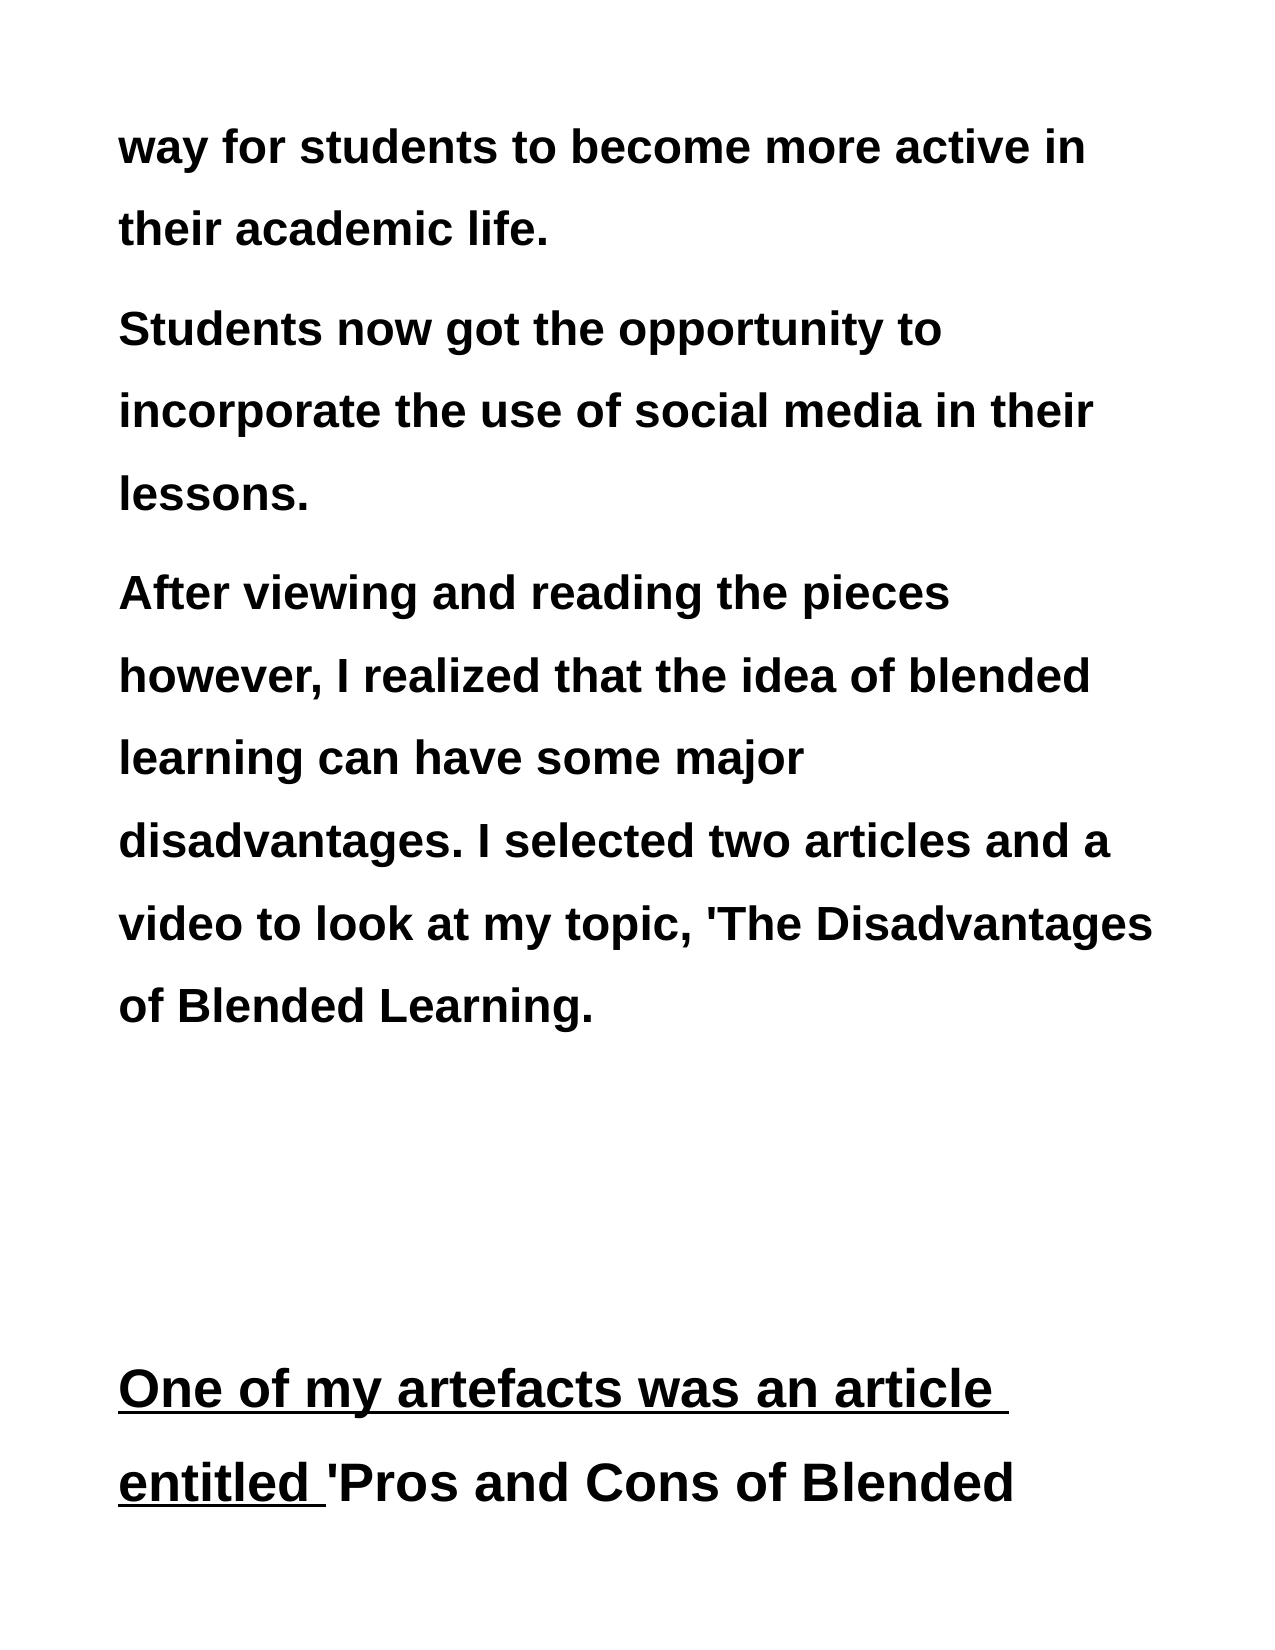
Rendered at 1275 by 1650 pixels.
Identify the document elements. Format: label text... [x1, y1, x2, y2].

text Students now got the opportunity to incorporate the use of social media in their lessons. [118, 300, 1157, 520]
text One of my artefacts was an article entitled 'Pros and Cons of Blended [118, 1357, 1157, 1512]
text way for students to become more active in their academic life. [118, 118, 1157, 256]
text After viewing and reading the pieces however, I realized that the idea of blended learning can have some major disadvantages. I selected two articles and a video to look at my topic, 'The Disadvantages of Blended Learning. [118, 564, 1157, 1033]
